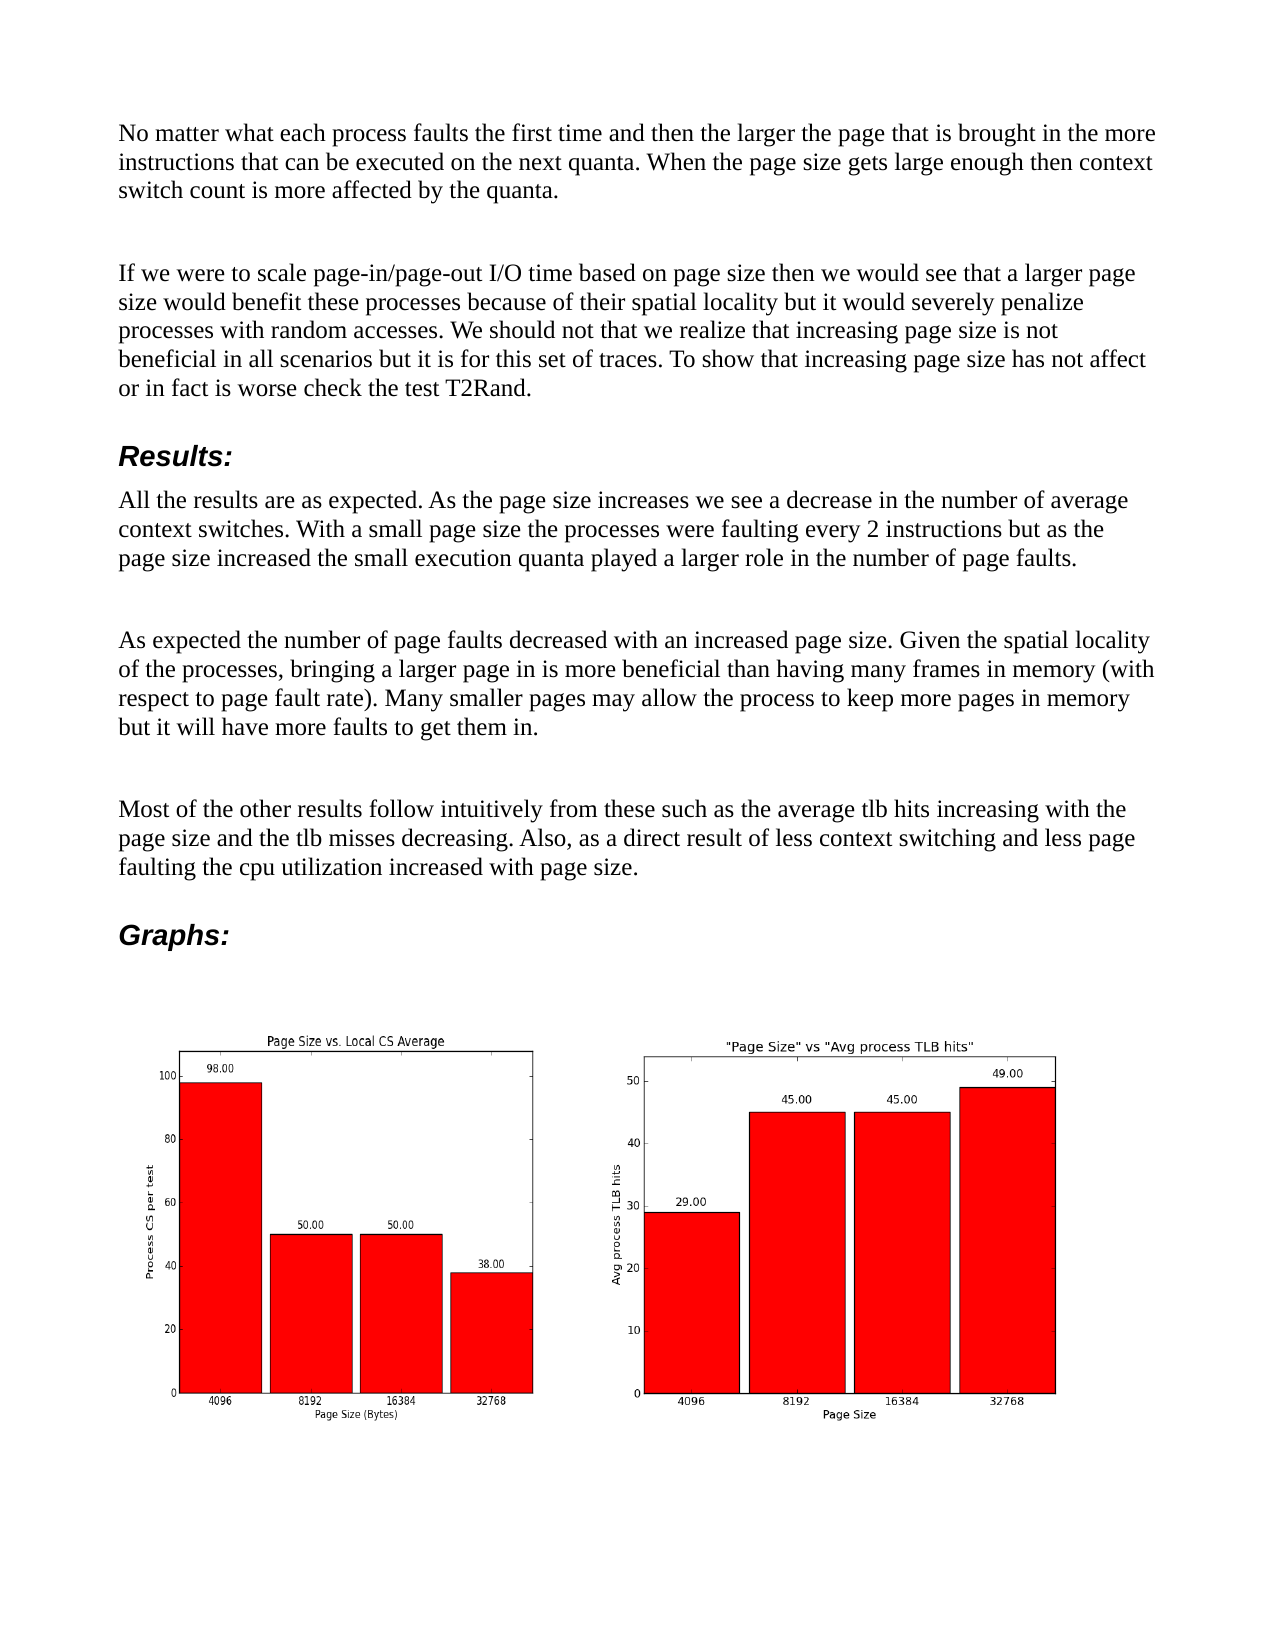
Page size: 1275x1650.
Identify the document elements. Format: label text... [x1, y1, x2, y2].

picture [122, 1008, 1108, 1435]
text If we were to scale page-in/page-out I/O time based on page size then we would see that a larger page size would benefit these processes because of their spatial locality but it would severely penalize processes with random accesses. We should not that we realize that increasing page size is not beneficial in all scenarios but it is for this set of traces. To show that increasing page size has not affect or in fact is worse check the test T2Rand. [118, 258, 1157, 402]
text As expected the number of page faults decreased with an increased page size. Given the spatial locality of the processes, bringing a larger page in is more beneficial than having many frames in memory (with respect to page fault rate). Many smaller pages may allow the process to keep more pages in memory but it will have more faults to get them in. [118, 625, 1157, 740]
text All the results are as expected. As the page size increases we see a decrease in the number of average context switches. With a small page size the processes were faulting every 2 instructions but as the page size increased the small execution quanta played a larger role in the number of page faults. [118, 485, 1157, 572]
subtitle Results: [118, 439, 1157, 473]
text Most of the other results follow intuitively from these such as the average tlb hits increasing with the page size and the tlb misses decreasing. Also, as a direct result of less context switching and less page faulting the cpu utilization increased with page size. [118, 794, 1157, 880]
text No matter what each process faults the first time and then the larger the page that is brought in the more instructions that can be executed on the next quanta. When the page size gets large enough then context switch count is more affected by the quanta. [118, 118, 1157, 204]
subtitle Graphs: [118, 918, 1157, 951]
